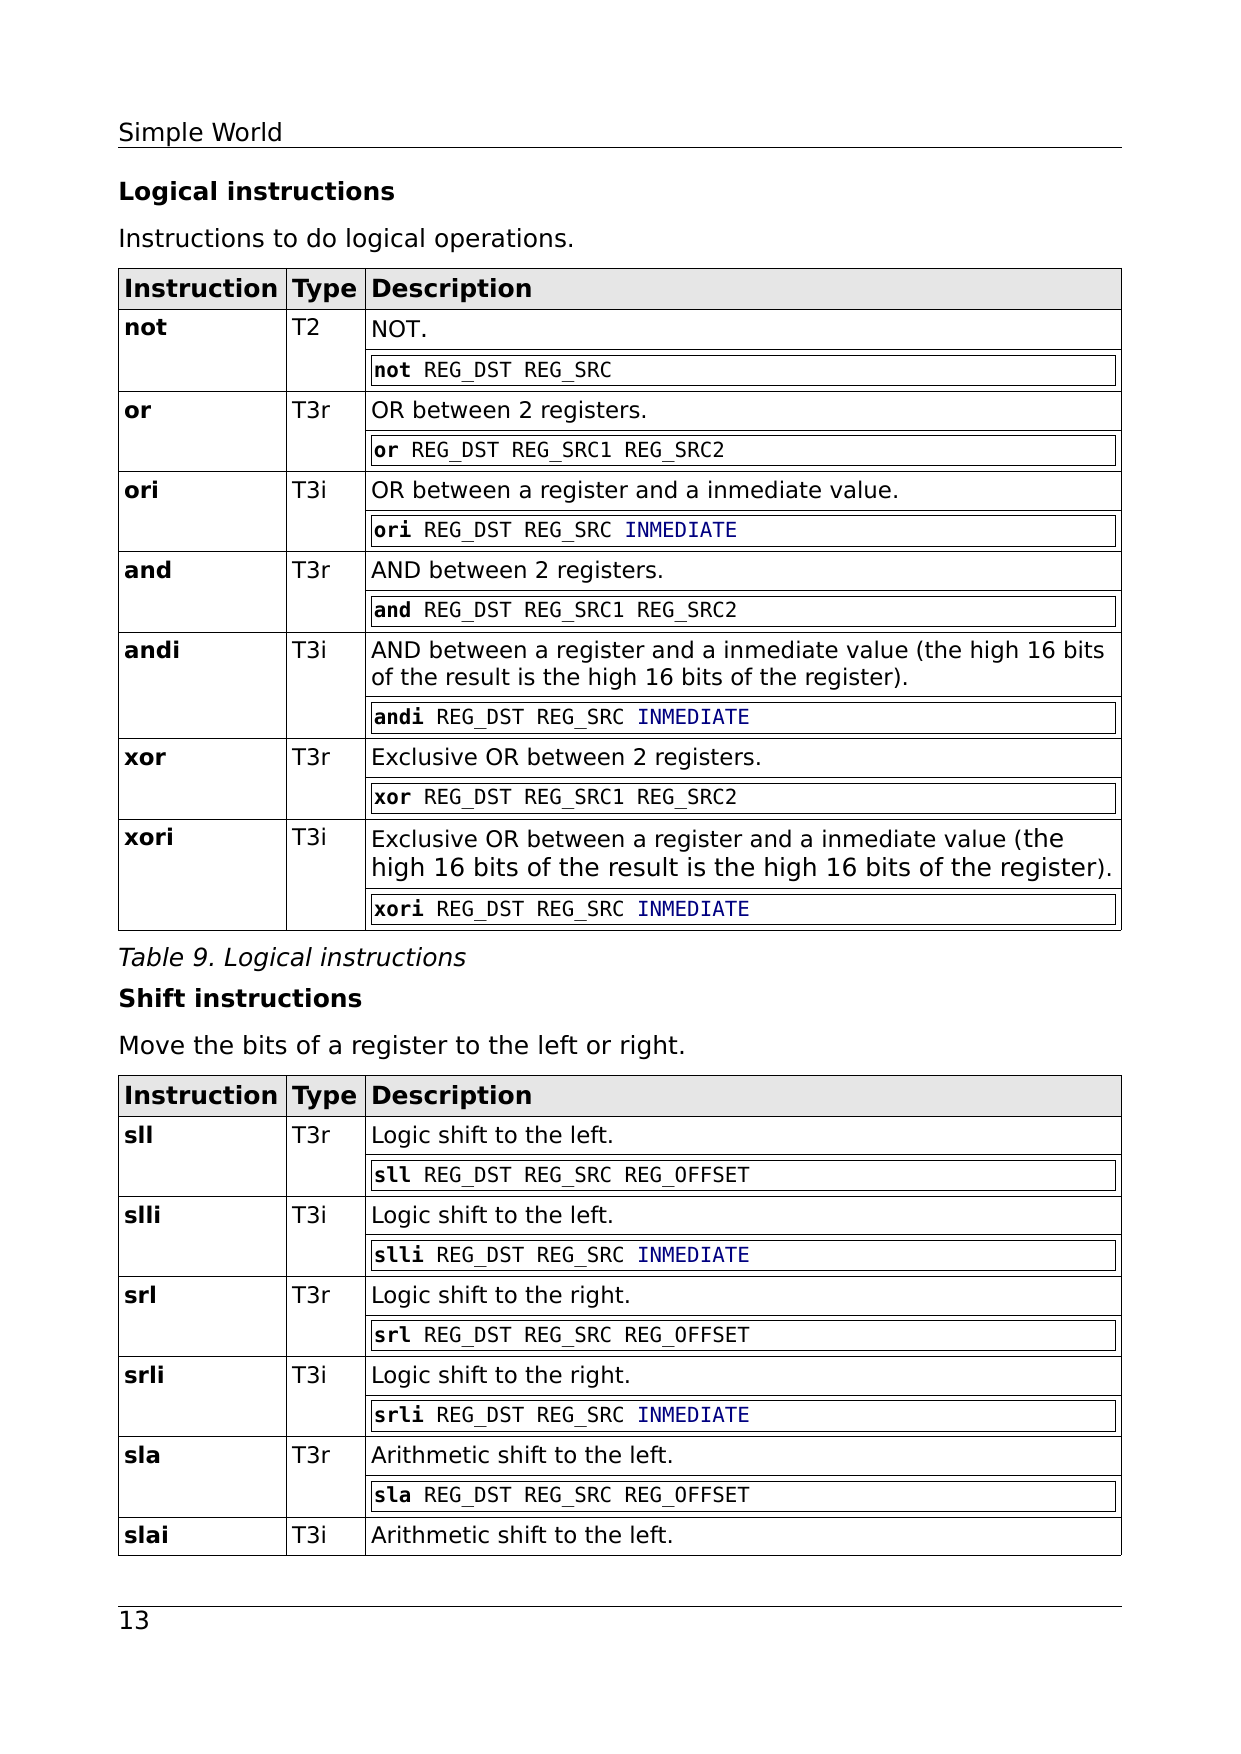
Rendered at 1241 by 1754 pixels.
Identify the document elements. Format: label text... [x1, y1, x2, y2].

table_header Logic shift to the left. [366, 1197, 1121, 1234]
table_cell sla REG_DST REG_SRC REG_OFFSET [366, 1476, 1121, 1517]
table_header Type [287, 269, 365, 309]
table_cell T3r [287, 1437, 365, 1517]
table_cell T3r [287, 1117, 365, 1196]
table_cell srli [119, 1357, 286, 1436]
table_cell slai [119, 1518, 286, 1555]
table_header AND between a register and a inmediate value (the high 16 bits of the result is the high 16 bits of the register). [366, 633, 1121, 696]
table_cell T3i [287, 820, 365, 930]
text Instructions to do logical operations. [118, 224, 1122, 253]
table_header Logic shift to the right. [366, 1277, 1121, 1314]
table_cell T3i [287, 1357, 365, 1436]
table_header AND between 2 registers. [366, 552, 1121, 590]
table_cell and [119, 552, 286, 632]
table_header Exclusive OR between a register and a inmediate value (the high 16 bits of the result is the high 16 bits of the register). [366, 820, 1121, 888]
table_header Description [366, 269, 1121, 309]
table_cell ori REG_DST REG_SRC INMEDIATE [366, 511, 1121, 551]
text Table 9. Logical instructions [118, 943, 1122, 972]
table_cell srli REG_DST REG_SRC INMEDIATE [366, 1396, 1121, 1436]
table_header Logic shift to the left. [366, 1117, 1121, 1154]
table_cell xori [119, 820, 286, 930]
table_cell slli [119, 1197, 286, 1276]
table_cell T3i [287, 472, 365, 551]
table_cell not [119, 310, 286, 391]
table_cell sll [119, 1117, 286, 1196]
table_cell T2 [287, 310, 365, 391]
table_cell T3r [287, 739, 365, 818]
table_cell andi [119, 633, 286, 738]
table_header Arithmetic shift to the left. [366, 1437, 1121, 1475]
title Logical instructions [118, 177, 1122, 206]
table_cell T3i [287, 1518, 365, 1555]
table_header Description [366, 1076, 1121, 1116]
table_header NOT. [366, 310, 1121, 349]
table_cell or [119, 392, 286, 471]
table_cell sll REG_DST REG_SRC REG_OFFSET [366, 1155, 1121, 1196]
table_cell or REG_DST REG_SRC1 REG_SRC2 [366, 431, 1121, 471]
table_cell T3i [287, 1197, 365, 1276]
table_cell T3r [287, 1277, 365, 1356]
table_cell T3r [287, 552, 365, 632]
table_cell T3r [287, 392, 365, 471]
table_header OR between a register and a inmediate value. [366, 472, 1121, 509]
table_header Instruction [119, 269, 286, 309]
table_cell T3i [287, 633, 365, 738]
table_cell slli REG_DST REG_SRC INMEDIATE [366, 1235, 1121, 1276]
table_header Logic shift to the right. [366, 1357, 1121, 1394]
table_cell xor REG_DST REG_SRC1 REG_SRC2 [366, 778, 1121, 818]
table_cell xor [119, 739, 286, 818]
text Move the bits of a register to the left or right. [118, 1031, 1122, 1061]
table_cell sla [119, 1437, 286, 1517]
table_header Arithmetic shift to the left. [366, 1518, 1121, 1555]
table_header Instruction [119, 1076, 286, 1116]
table_cell not REG_DST REG_SRC [366, 350, 1121, 391]
table_cell srl [119, 1277, 286, 1356]
table_cell and REG_DST REG_SRC1 REG_SRC2 [366, 591, 1121, 632]
title Shift instructions [118, 984, 1122, 1014]
table_header Type [287, 1076, 365, 1116]
table_cell ori [119, 472, 286, 551]
table_cell andi REG_DST REG_SRC INMEDIATE [366, 697, 1121, 738]
table_header Exclusive OR between 2 registers. [366, 739, 1121, 777]
table_cell xori REG_DST REG_SRC INMEDIATE [366, 889, 1121, 930]
table_cell srl REG_DST REG_SRC REG_OFFSET [366, 1316, 1121, 1356]
table_header OR between 2 registers. [366, 392, 1121, 429]
